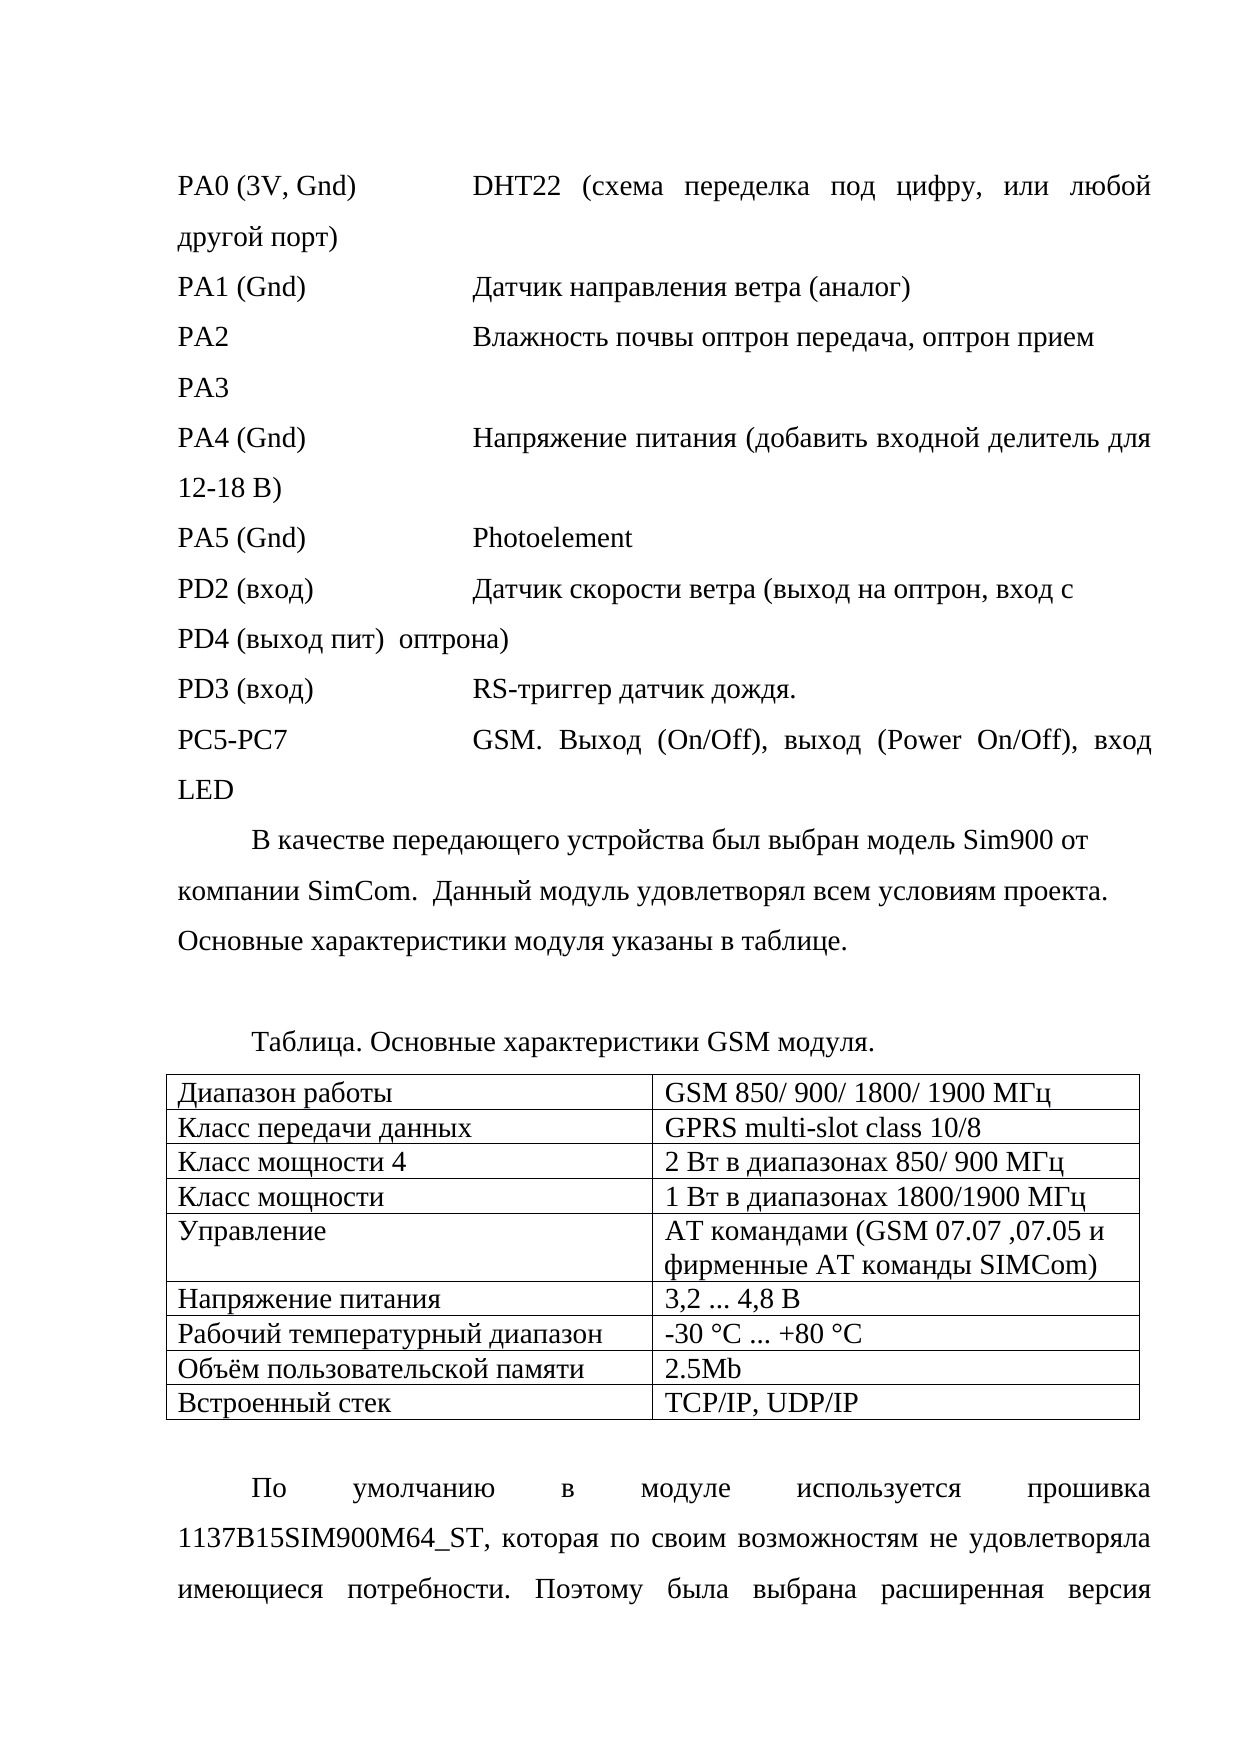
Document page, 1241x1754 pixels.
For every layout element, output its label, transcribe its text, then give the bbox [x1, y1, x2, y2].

text PD4 (выход пит) оптрона) [177, 621, 1152, 655]
table_cell Встроенный стек [167, 1385, 652, 1419]
text PA5 (Gnd) Photoelement [177, 521, 1152, 554]
text PC5-PC7 GSM. Выход (On/Off), выход (Power On/Off), вход LED [177, 722, 1152, 806]
text По умолчанию в модуле используется прошивка 1137B15SIM900M64_ST, которая по своим возможностям не удовлетворяла имеющиеся потребности. Поэтому была выбрана расширенная версия [177, 1470, 1152, 1604]
text PD3 (вход) RS-триггер датчик дождя. [177, 672, 1152, 705]
table_header Диапазон работы [167, 1075, 652, 1109]
text PA3 [177, 370, 1152, 403]
table_cell 1 Вт в диапазонах 1800/1900 MГц [653, 1179, 1139, 1212]
table_cell Объём пользовательской памяти [167, 1351, 652, 1384]
table_cell 3,2 ... 4,8 В [653, 1282, 1139, 1315]
table_cell 2.5Mb [653, 1351, 1139, 1384]
table_cell TCP/IP, UDP/IP [653, 1385, 1139, 1419]
table_cell Рабочий температурный диапазон [167, 1316, 652, 1350]
table_cell Напряжение питания [167, 1282, 652, 1315]
text В качестве передающего устройства был выбран модель Sim900 от компании SimСom. Данный модуль удовлетворял всем условиям проекта. Основные характеристики модуля указаны в таблице. [177, 822, 1152, 957]
table_cell GPRS multi-slot class 10/8 [653, 1110, 1139, 1143]
table_cell Класс мощности 4 [167, 1144, 652, 1178]
table_header GSM 850/ 900/ 1800/ 1900 МГц [653, 1075, 1139, 1109]
table_cell AT командами (GSM 07.07 ,07.05 и фирменные AT команды SIMCom) [653, 1214, 1139, 1281]
table_cell Класс передачи данных [167, 1110, 652, 1143]
table_cell Управление [167, 1214, 652, 1281]
table_cell Класс мощности [167, 1179, 652, 1212]
text Таблица. Основные характеристики GSM модуля. [177, 1024, 1152, 1057]
text PA1 (Gnd) Датчик направления ветра (аналог) [177, 269, 1152, 303]
text PA2 Влажность почвы оптрон передача, оптрон прием [177, 319, 1152, 353]
text PD2 (вход) Датчик скорости ветра (выход на оптрон, вход с [177, 571, 1152, 604]
table_cell -30 °C ... +80 °C [653, 1316, 1139, 1350]
table_cell 2 Вт в диапазонах 850/ 900 МГц [653, 1144, 1139, 1178]
text PA4 (Gnd) Напряжение питания (добавить входной делитель для 12-18 В) [177, 420, 1152, 504]
text PA0 (3V, Gnd) DHT22 (схема переделка под цифру, или любой другой порт) [177, 168, 1152, 252]
